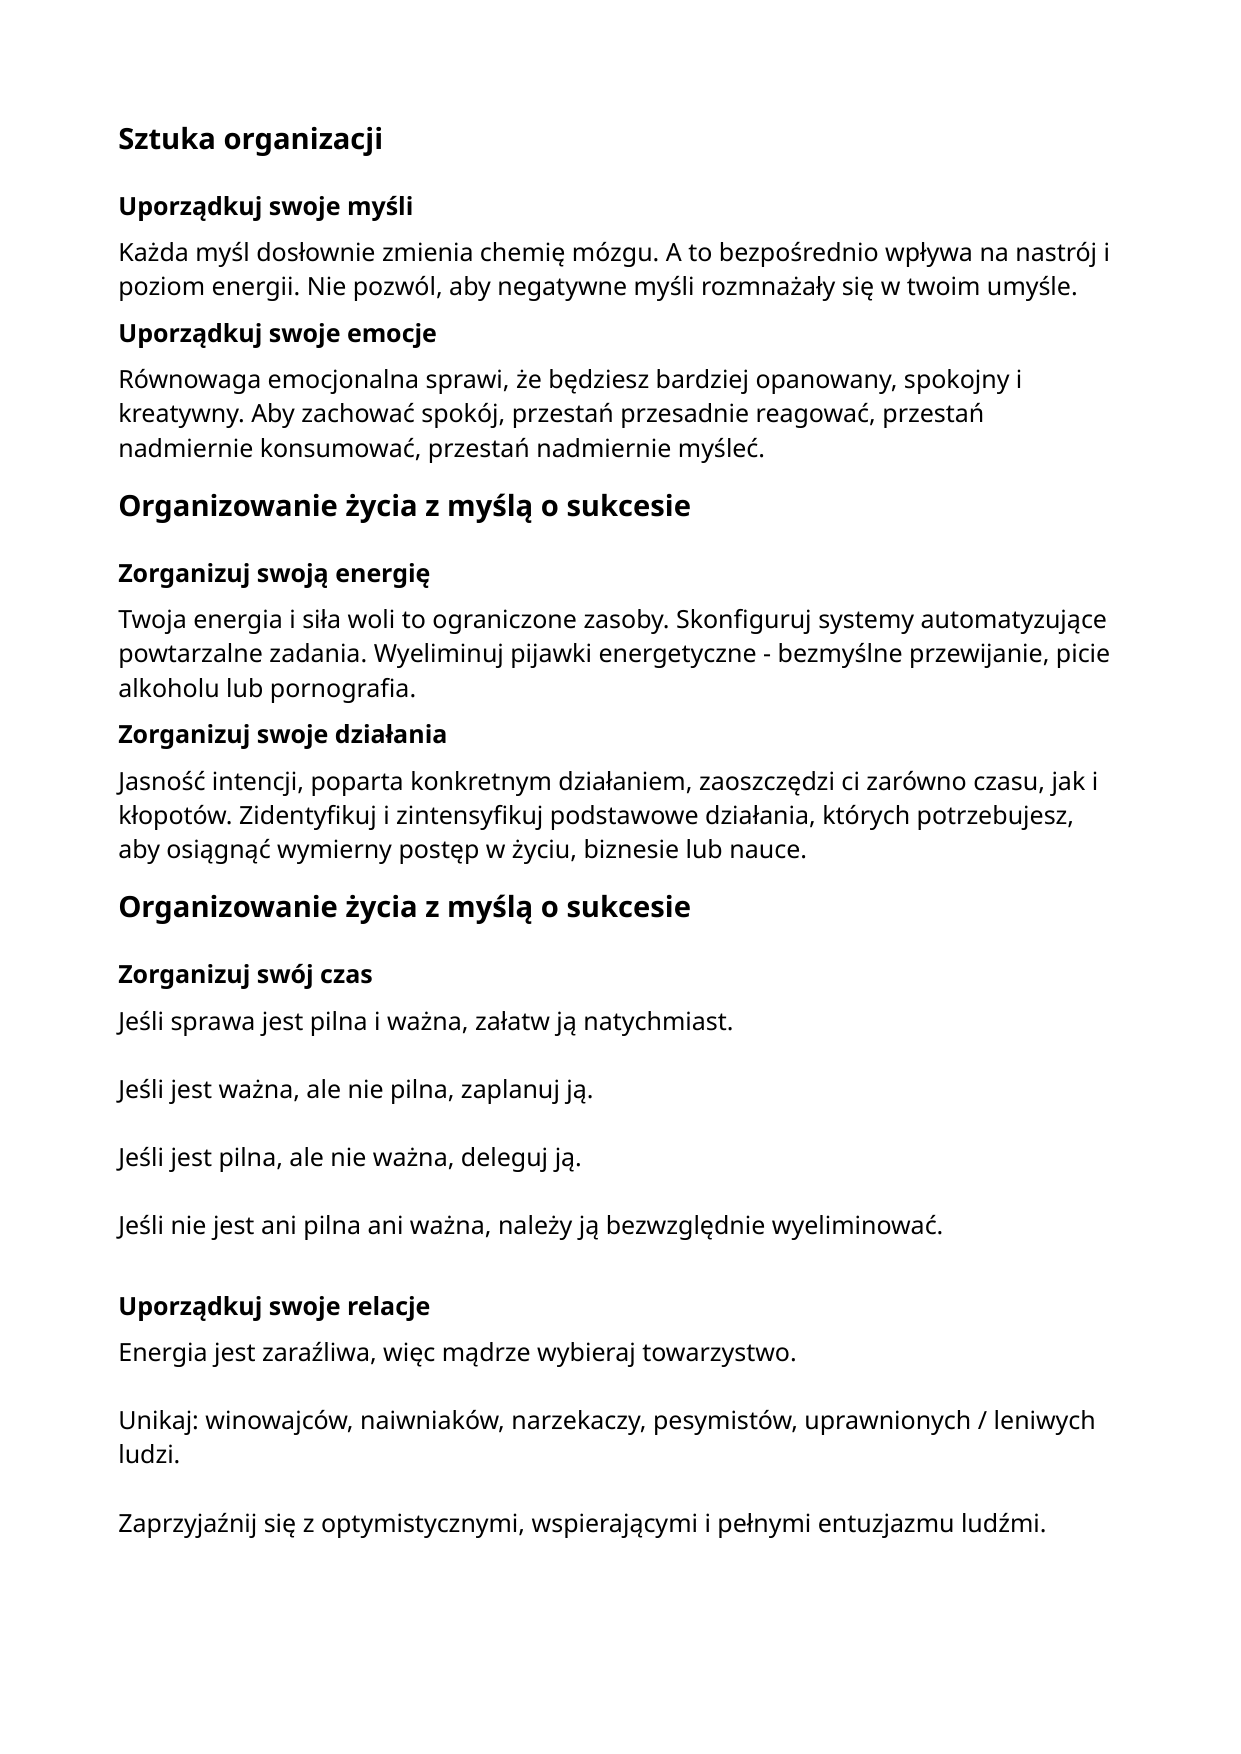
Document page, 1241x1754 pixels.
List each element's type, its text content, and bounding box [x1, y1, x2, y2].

subtitle Organizowanie życia z myślą o sukcesie [118, 887, 1122, 926]
text Jeśli nie jest ani pilna ani ważna, należy ją bezwzględnie wyeliminować. [118, 1208, 1122, 1242]
text Unikaj: winowajców, naiwniaków, narzekaczy, pesymistów, uprawnionych / leniwych ludzi. [118, 1403, 1122, 1471]
text Zaprzyjaźnij się z optymistycznymi, wspierającymi i pełnymi entuzjazmu ludźmi. [118, 1505, 1122, 1539]
text Jasność intencji, poparta konkretnym działaniem, zaoszczędzi ci zarówno czasu, jak i kłopotów. Zidentyfikuj i zintensyfikuj podstawowe działania, których potrzebujesz, aby osiągnąć wymierny postęp w życiu, biznesie lub nauce. [118, 763, 1122, 866]
subtitle Zorganizuj swój czas [118, 957, 1122, 991]
text Energia jest zaraźliwa, więc mądrze wybieraj towarzystwo. [118, 1335, 1122, 1369]
text Równowaga emocjonalna sprawi, że będziesz bardziej opanowany, spokojny i kreatywny. Aby zachować spokój, przestań przesadnie reagować, przestań nadmiernie konsumować, przestań nadmiernie myśleć. [118, 362, 1122, 464]
subtitle Uporządkuj swoje relacje [118, 1288, 1122, 1322]
text Każda myśl dosłownie zmienia chemię mózgu. A to bezpośrednio wpływa na nastrój i poziom energii. Nie pozwól, aby negatywne myśli rozmnażały się w twoim umyśle. [118, 235, 1122, 303]
text Jeśli jest pilna, ale nie ważna, deleguj ją. [118, 1139, 1122, 1174]
subtitle Organizowanie życia z myślą o sukcesie [118, 485, 1122, 525]
subtitle Zorganizuj swoje działania [118, 717, 1122, 751]
text Jeśli jest ważna, ale nie pilna, zaplanuj ją. [118, 1071, 1122, 1106]
subtitle Zorganizuj swoją energię [118, 556, 1122, 589]
text Twoja energia i siła woli to ograniczone zasoby. Skonfiguruj systemy automatyzujące powtarzalne zadania. Wyeliminuj pijawki energetyczne - bezmyślne przewijanie, picie alkoholu lub pornografia. [118, 602, 1122, 704]
subtitle Uporządkuj swoje myśli [118, 188, 1122, 222]
text Jeśli sprawa jest pilna i ważna, załatw ją natychmiast. [118, 1003, 1122, 1037]
subtitle Sztuka organizacji [118, 118, 1122, 158]
subtitle Uporządkuj swoje emocje [118, 316, 1122, 349]
